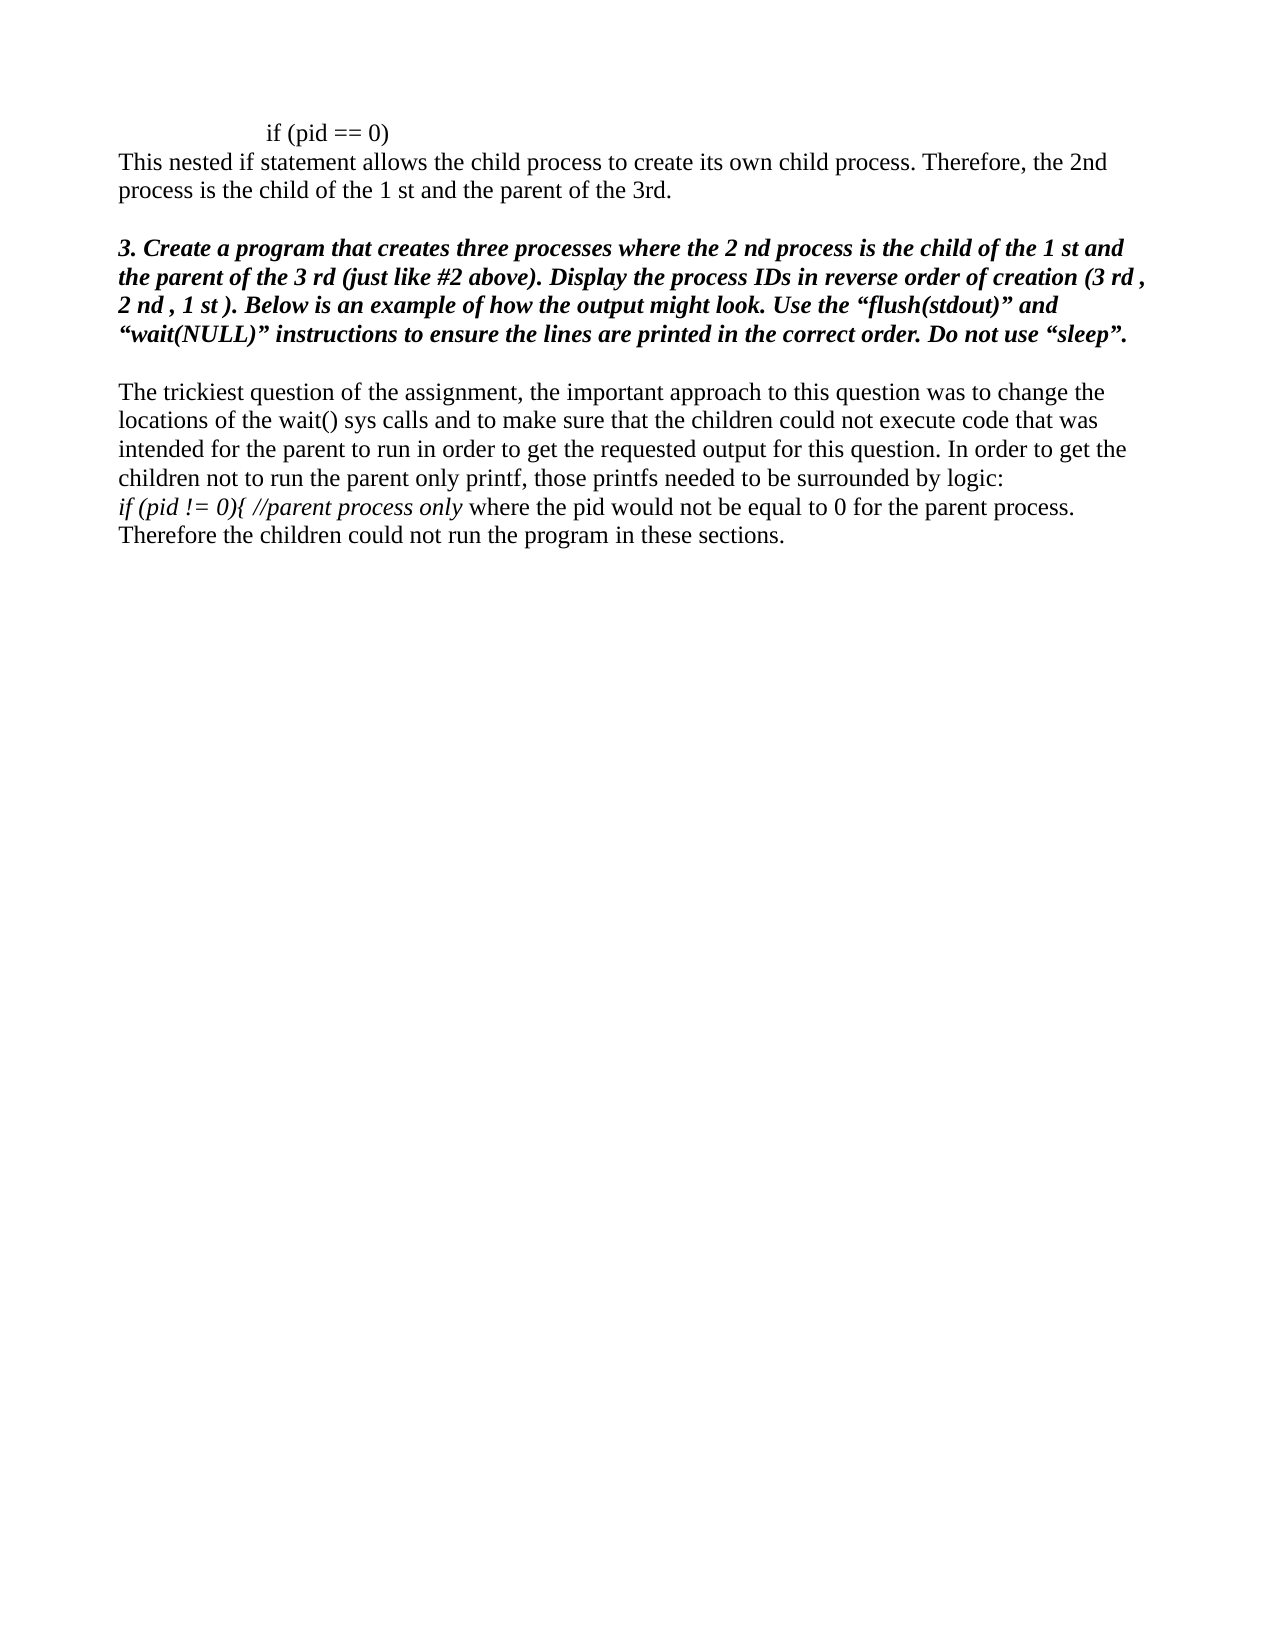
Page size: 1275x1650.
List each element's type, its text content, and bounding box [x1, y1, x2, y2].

text The trickiest question of the assignment, the important approach to this question was to change the locations of the wait() sys calls and to make sure that the children could not execute code that was intended for the parent to run in order to get the requested output for this question. In order to get the children not to run the parent only printf, those printfs needed to be surrounded by logic: [118, 377, 1157, 492]
text if (pid != 0){ //parent process only where the pid would not be equal to 0 for the parent process. Therefore the children could not run the program in these sections. [118, 492, 1157, 549]
text if (pid == 0) [118, 118, 1157, 147]
text This nested if statement allows the child process to create its own child process. Therefore, the 2nd process is the child of the 1 st and the parent of the 3rd. [118, 147, 1157, 204]
text 3. Create a program that creates three processes where the 2 nd process is the child of the 1 st and the parent of the 3 rd (just like #2 above). Display the process IDs in reverse order of creation (3 rd , 2 nd , 1 st ). Below is an example of how the output might look. Use the “flush(stdout)” and “wait(NULL)” instructions to ensure the lines are printed in the correct order. Do not use “sleep”. [118, 233, 1157, 348]
